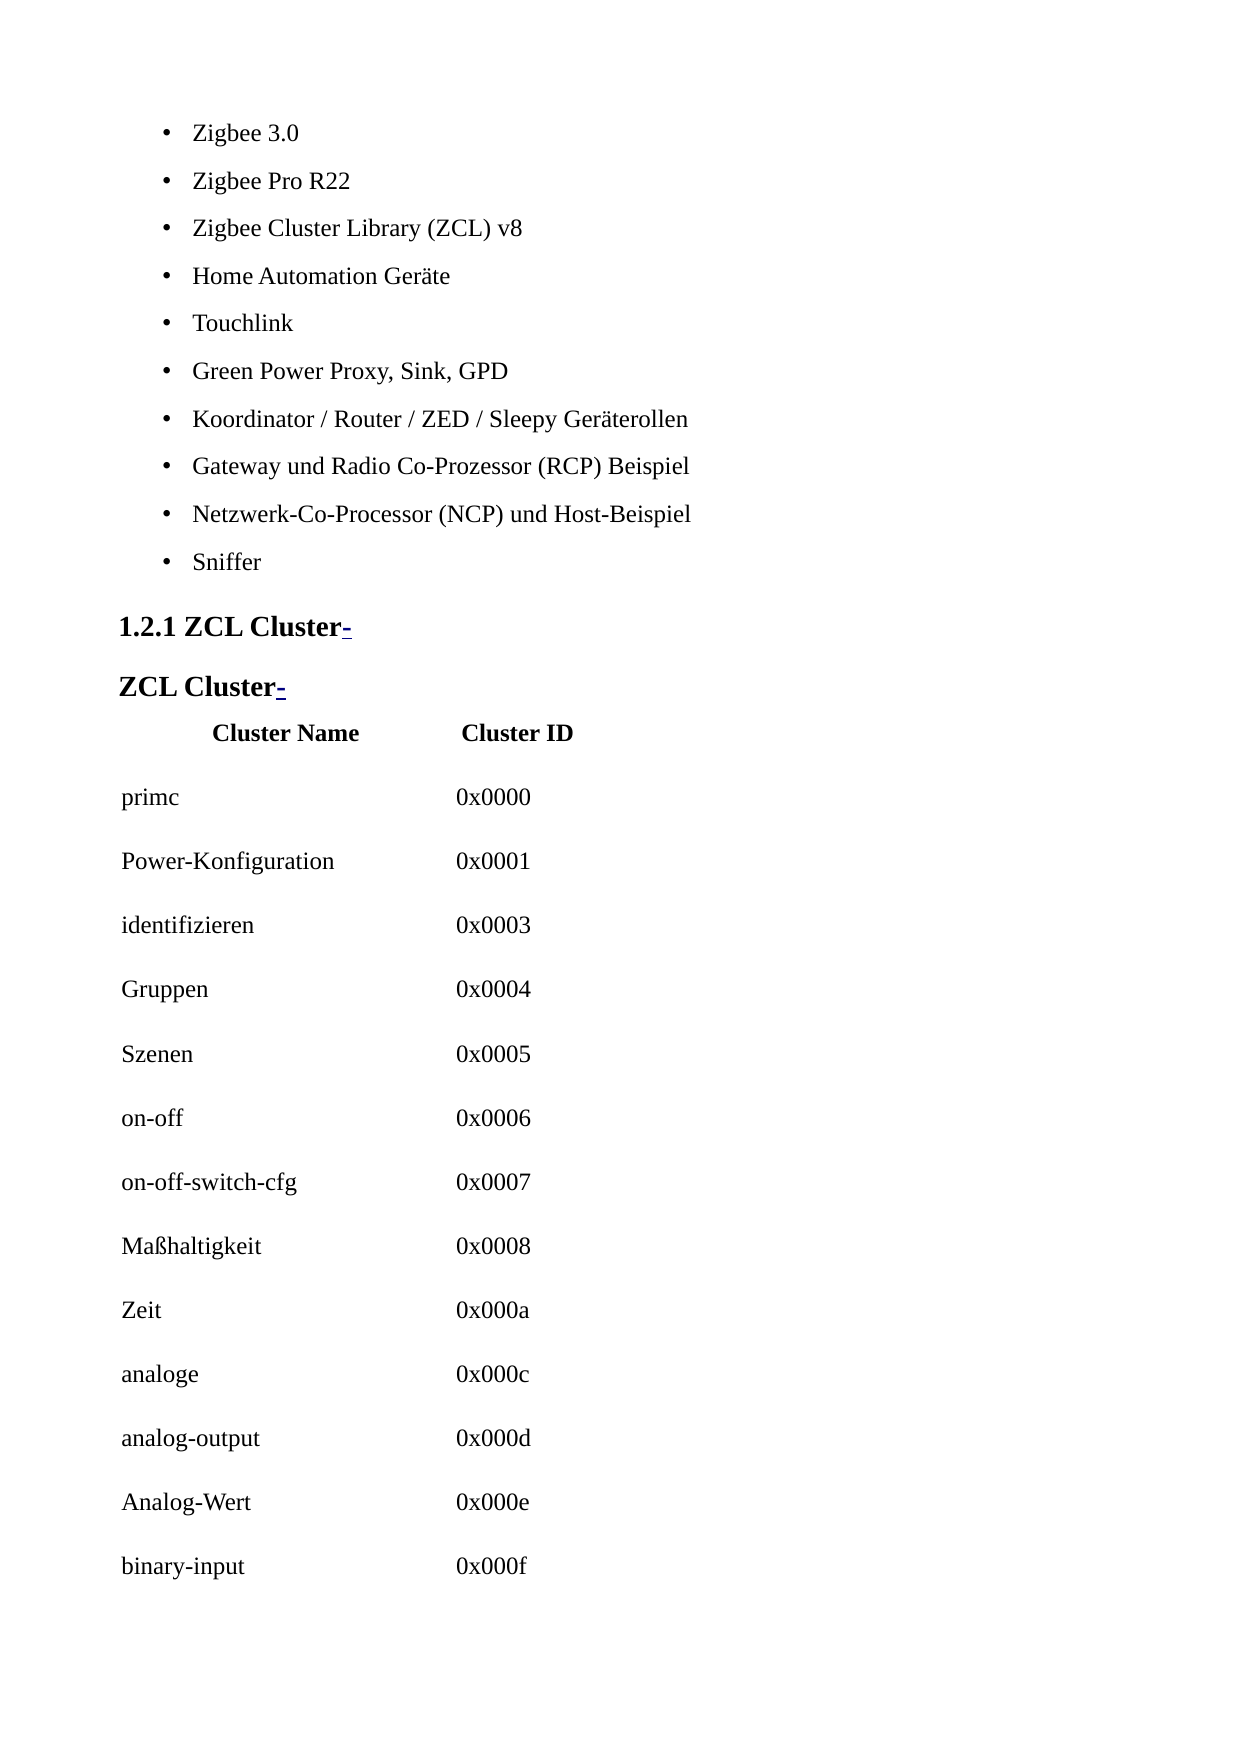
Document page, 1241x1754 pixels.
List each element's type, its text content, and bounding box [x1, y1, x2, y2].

table_cell analog-output [118, 1420, 453, 1484]
table_cell Zeit [118, 1292, 453, 1356]
table_cell 0x000a [453, 1292, 582, 1356]
table_cell 0x0007 [453, 1164, 582, 1228]
list Netzwerk-Co-Processor (NCP) und Host-Beispiel [162, 499, 1122, 528]
table_cell 0x0000 [453, 780, 582, 843]
table_cell 0x0008 [453, 1228, 582, 1292]
list Koordinator / Router / ZED / Sleepy Geräterollen [162, 404, 1122, 432]
list Touchlink [162, 308, 1122, 337]
table_cell 0x0003 [453, 908, 582, 972]
table_cell binary-input [118, 1548, 453, 1612]
table_cell Maßhaltigkeit [118, 1228, 453, 1292]
table_cell 0x000e [453, 1484, 582, 1548]
table_cell 0x000c [453, 1356, 582, 1420]
table_cell Szenen [118, 1036, 453, 1100]
table_cell Gruppen [118, 972, 453, 1036]
list Zigbee 3.0 [162, 118, 1122, 147]
table_cell 0x000d [453, 1420, 582, 1484]
table_cell Analog-Wert [118, 1484, 453, 1548]
table_cell analoge [118, 1356, 453, 1420]
list Zigbee Pro R22 [162, 166, 1122, 194]
list Green Power Proxy, Sink, GPD [162, 356, 1122, 385]
table_cell 0x0001 [453, 844, 582, 908]
table_cell 0x0006 [453, 1100, 582, 1164]
table_header Cluster ID [453, 715, 582, 779]
table_cell on-off [118, 1100, 453, 1164]
table_cell on-off-switch-cfg [118, 1164, 453, 1228]
table_cell Power-Konfiguration [118, 844, 453, 908]
subtitle ZCL Cluster- [118, 669, 1122, 703]
list Sniffer [162, 547, 1122, 575]
table_cell primc [118, 780, 453, 843]
list Home Automation Geräte [162, 261, 1122, 290]
list Gateway und Radio Co-Prozessor (RCP) Beispiel [162, 451, 1122, 480]
table_cell 0x0004 [453, 972, 582, 1036]
table_cell 0x000f [453, 1548, 582, 1612]
list Zigbee Cluster Library (ZCL) v8 [162, 213, 1122, 242]
table_cell identifizieren [118, 908, 453, 972]
subtitle 1.2.1 ZCL Cluster- [118, 609, 1122, 642]
table_cell 0x0005 [453, 1036, 582, 1100]
table_header Cluster Name [118, 715, 453, 779]
